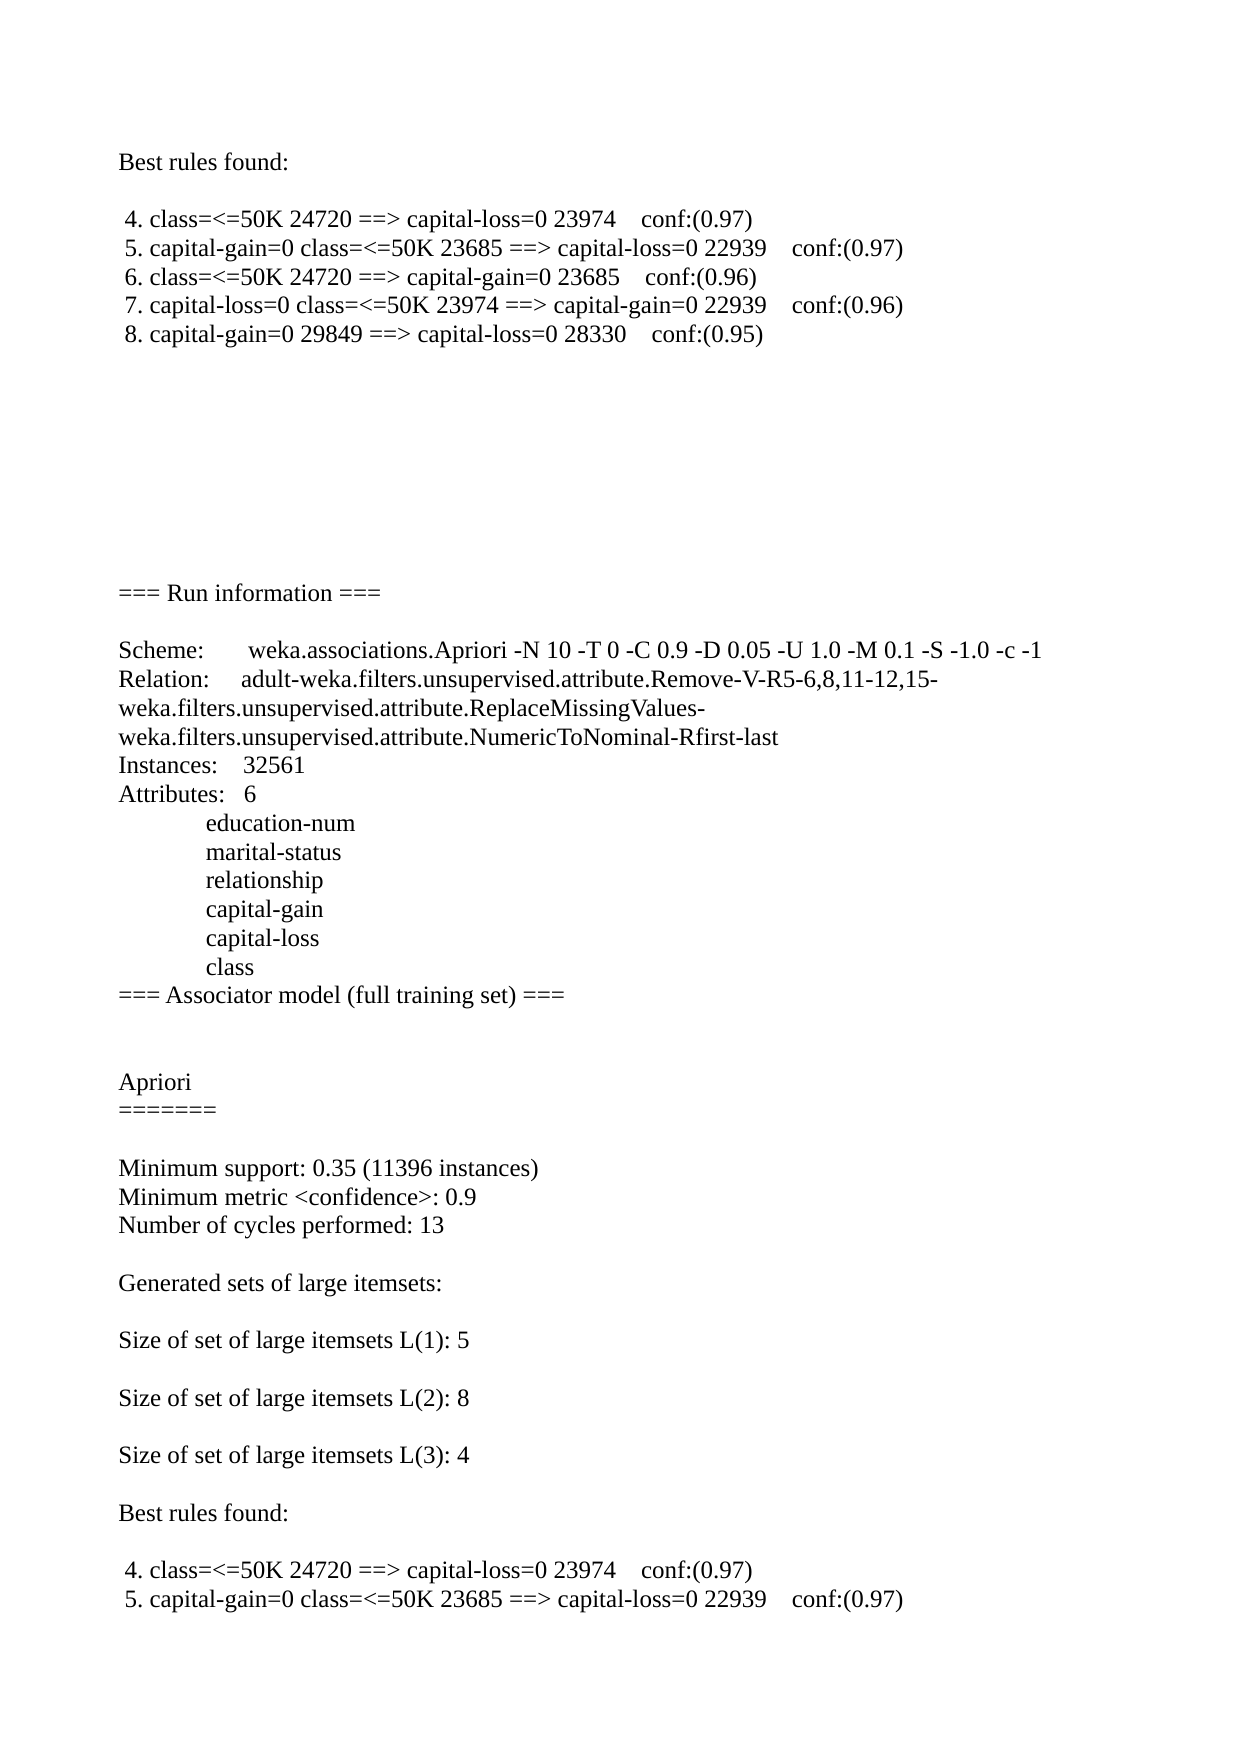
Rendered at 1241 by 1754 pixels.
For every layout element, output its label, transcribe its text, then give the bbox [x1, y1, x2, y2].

text marital-status [118, 837, 1122, 866]
text Apriori [118, 1067, 1122, 1096]
text class [118, 952, 1122, 981]
text 5. capital-gain=0 class=<=50K 23685 ==> capital-loss=0 22939 conf:(0.97) [118, 233, 1122, 262]
text Size of set of large itemsets L(1): 5 [118, 1326, 1122, 1354]
text Size of set of large itemsets L(2): 8 [118, 1383, 1122, 1412]
text Minimum support: 0.35 (11396 instances) [118, 1153, 1122, 1182]
text Scheme: weka.associations.Apriori -N 10 -T 0 -C 0.9 -D 0.05 -U 1.0 -M 0.1 -S -1.0 -c -1 [118, 636, 1122, 664]
text Number of cycles performed: 13 [118, 1211, 1122, 1239]
text ======= [118, 1096, 1122, 1124]
text education-num [118, 808, 1122, 837]
text 5. capital-gain=0 class=<=50K 23685 ==> capital-loss=0 22939 conf:(0.97) [118, 1584, 1122, 1613]
text Best rules found: [118, 147, 1122, 176]
text capital-loss [118, 923, 1122, 952]
text === Associator model (full training set) === [118, 981, 1122, 1009]
text Attributes: 6 [118, 779, 1122, 808]
text 4. class=<=50K 24720 ==> capital-loss=0 23974 conf:(0.97) [118, 1556, 1122, 1584]
text relationship [118, 866, 1122, 894]
text Generated sets of large itemsets: [118, 1268, 1122, 1297]
text Best rules found: [118, 1498, 1122, 1527]
text === Run information === [118, 578, 1122, 607]
text 7. capital-loss=0 class=<=50K 23974 ==> capital-gain=0 22939 conf:(0.96) [118, 291, 1122, 319]
text capital-gain [118, 894, 1122, 923]
text Instances: 32561 [118, 751, 1122, 779]
text 8. capital-gain=0 29849 ==> capital-loss=0 28330 conf:(0.95) [118, 319, 1122, 348]
text 6. class=<=50K 24720 ==> capital-gain=0 23685 conf:(0.96) [118, 262, 1122, 291]
text Size of set of large itemsets L(3): 4 [118, 1441, 1122, 1469]
text Minimum metric <confidence>: 0.9 [118, 1182, 1122, 1211]
text 4. class=<=50K 24720 ==> capital-loss=0 23974 conf:(0.97) [118, 204, 1122, 233]
text Relation: adult-weka.filters.unsupervised.attribute.Remove-V-R5-6,8,11-12,15-weka.filters.unsupervised.attribute.ReplaceMissingValues-weka.filters.unsupervised.attribute.NumericToNominal-Rfirst-last [118, 664, 1122, 751]
